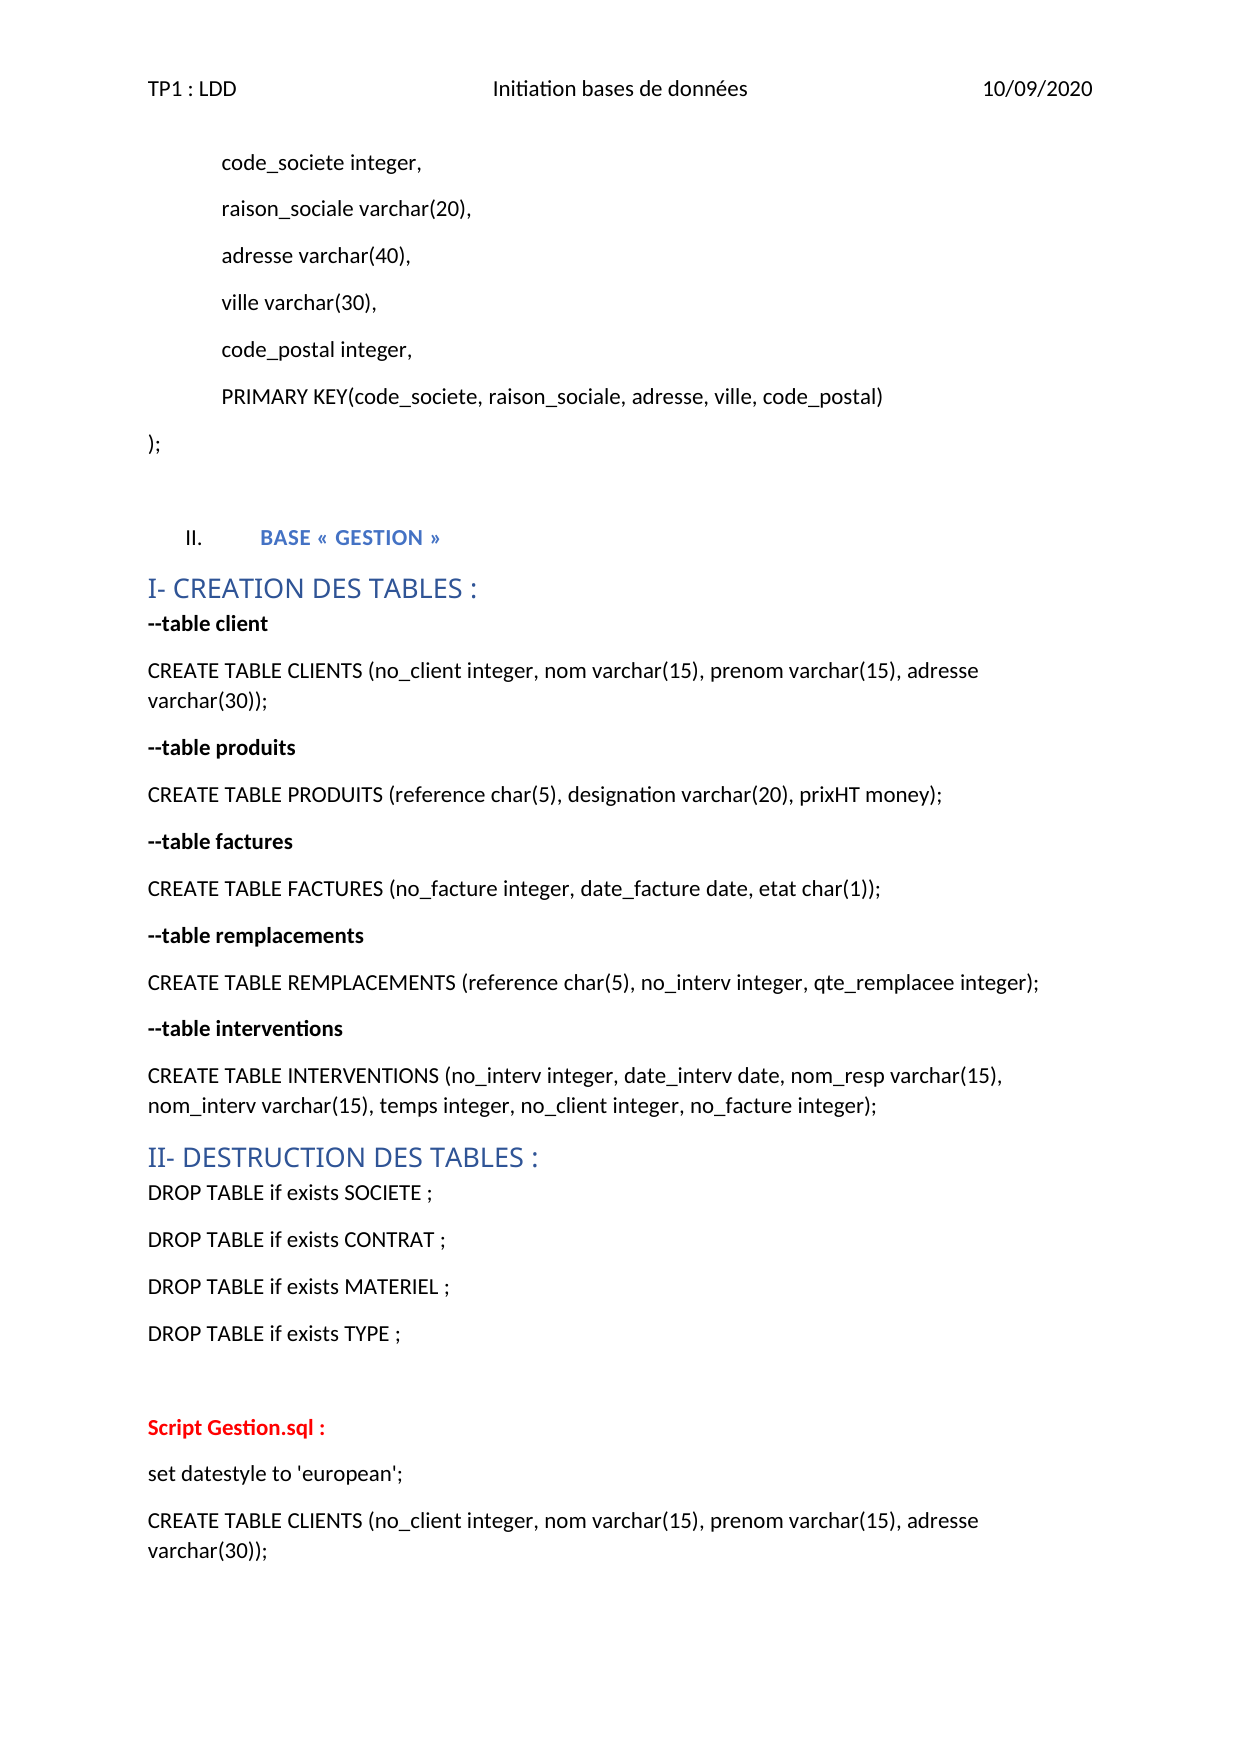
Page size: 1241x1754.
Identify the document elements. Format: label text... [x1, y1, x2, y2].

text --table produits [148, 733, 1093, 761]
text raison_sociale varchar(20), [148, 194, 1093, 222]
text CREATE TABLE REMPLACEMENTS (reference char(5), no_interv integer, qte_remplacee integer); [148, 968, 1093, 996]
text CREATE TABLE CLIENTS (no_client integer, nom varchar(15), prenom varchar(15), adresse varchar(30)); [148, 1506, 1093, 1564]
text DROP TABLE if exists CONTRAT ; [148, 1225, 1093, 1253]
list BASE « GESTION » [185, 523, 1093, 551]
subtitle I- CREATION DES TABLES : [148, 569, 1093, 606]
text CREATE TABLE INTERVENTIONS (no_interv integer, date_interv date, nom_resp varchar(15), nom_interv varchar(15), temps integer, no_client integer, no_facture integer); [148, 1061, 1093, 1119]
text CREATE TABLE PRODUITS (reference char(5), designation varchar(20), prixHT money); [148, 780, 1093, 808]
text DROP TABLE if exists SOCIETE ; [148, 1178, 1093, 1206]
text ); [148, 429, 1093, 457]
text code_societe integer, [148, 148, 1093, 176]
text adresse varchar(40), [148, 241, 1093, 269]
text ville varchar(30), [148, 288, 1093, 316]
text --table interventions [148, 1014, 1093, 1042]
text CREATE TABLE CLIENTS (no_client integer, nom varchar(15), prenom varchar(15), adresse varchar(30)); [148, 656, 1093, 714]
text set datestyle to 'european'; [148, 1459, 1093, 1487]
text --table remplacements [148, 921, 1093, 949]
text code_postal integer, [148, 335, 1093, 363]
text CREATE TABLE FACTURES (no_facture integer, date_facture date, etat char(1)); [148, 874, 1093, 902]
subtitle II- DESTRUCTION DES TABLES : [148, 1138, 1093, 1175]
text PRIMARY KEY(code_societe, raison_sociale, adresse, ville, code_postal) [148, 382, 1093, 410]
text --table factures [148, 827, 1093, 855]
text DROP TABLE if exists TYPE ; [148, 1319, 1093, 1347]
text Script Gestion.sql : [148, 1413, 1093, 1441]
text DROP TABLE if exists MATERIEL ; [148, 1272, 1093, 1300]
text --table client [148, 609, 1093, 637]
